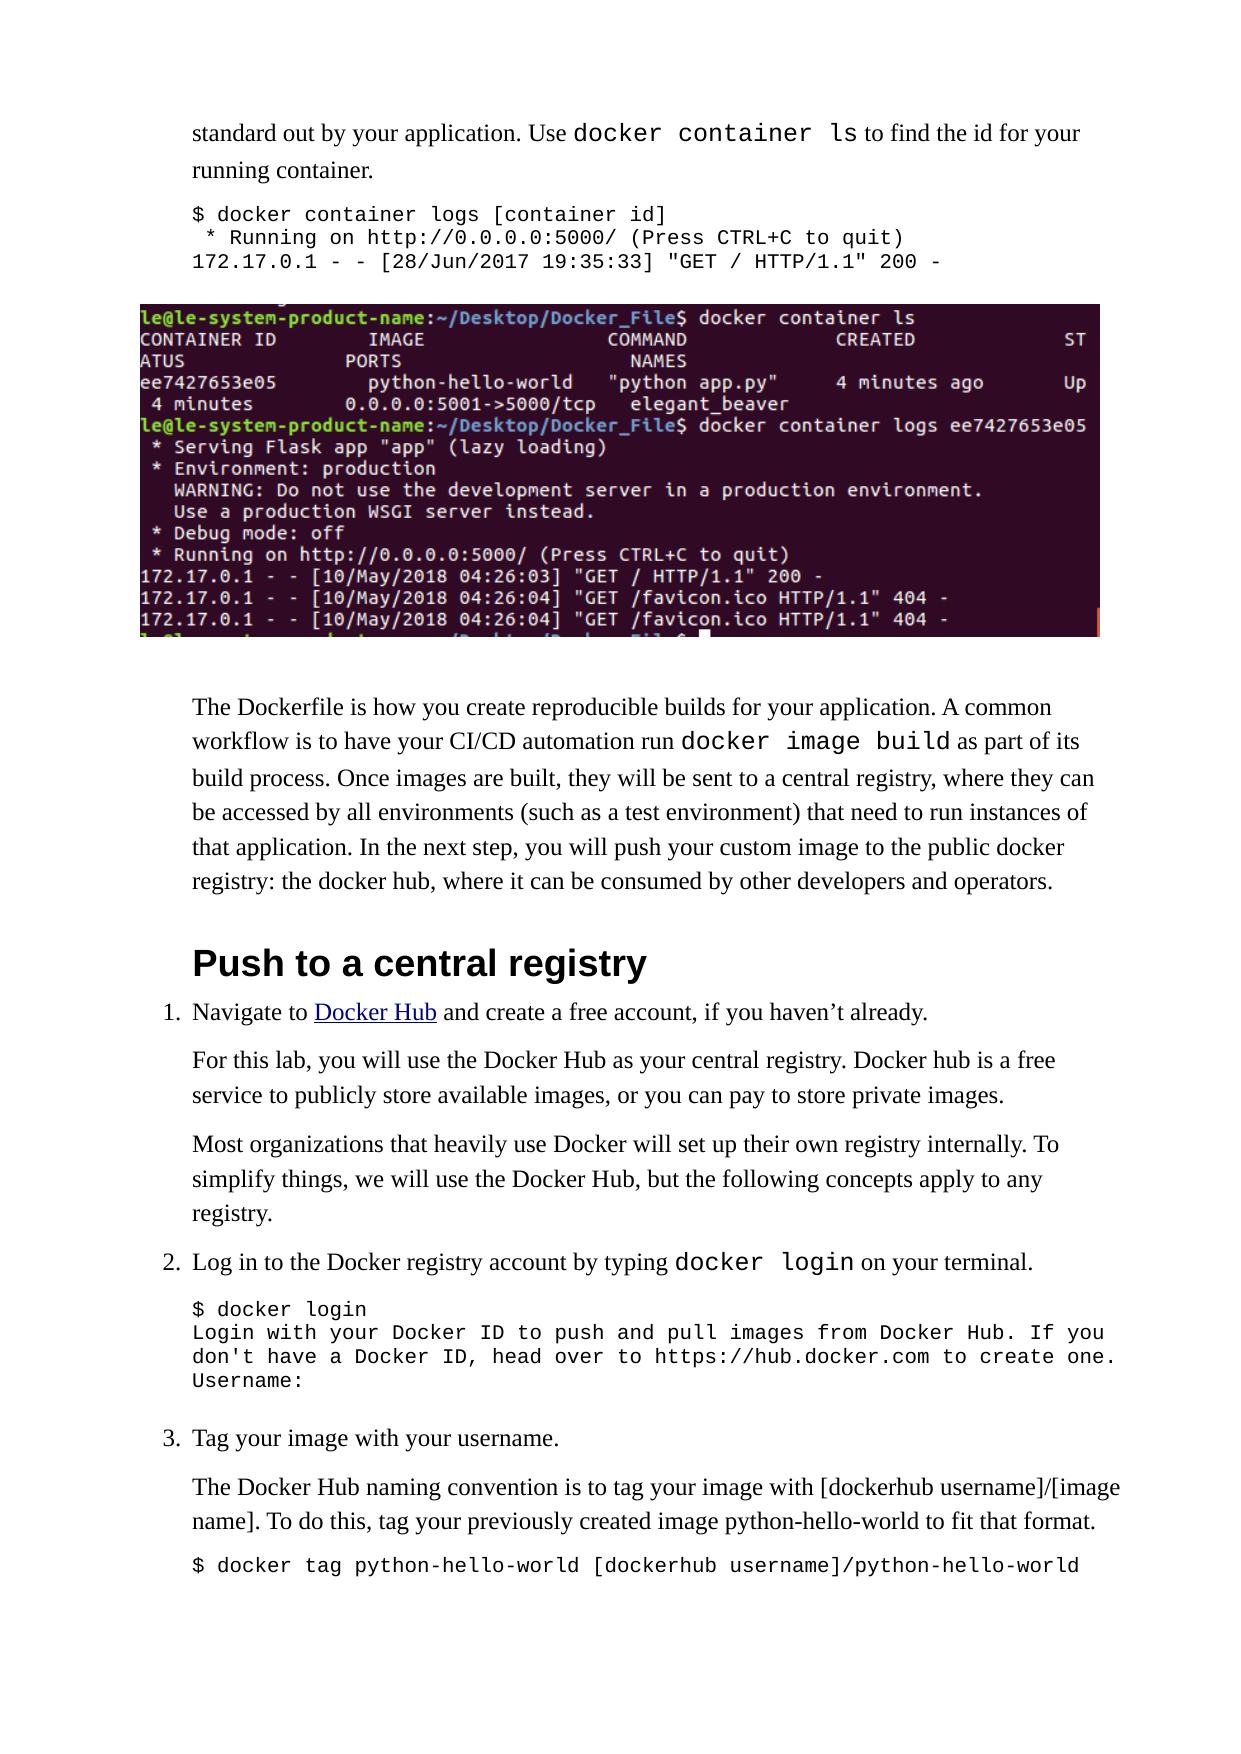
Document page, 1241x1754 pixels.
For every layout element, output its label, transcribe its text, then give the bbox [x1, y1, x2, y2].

list * Running on http://0.0.0.0:5000/ (Press CTRL+C to quit) [162, 227, 1122, 251]
list Login with your Docker ID to push and pull images from Docker Hub. If you don't have a Docker ID, head over to https://hub.docker.com to create one. [162, 1322, 1122, 1370]
list $ docker tag python-hello-world [dockerhub username]/python-hello-world [162, 1555, 1122, 1579]
list $ docker login [162, 1299, 1122, 1322]
list Username: [162, 1370, 1122, 1393]
subtitle Push to a central registry [118, 940, 1122, 984]
list The Docker Hub naming convention is to tag your image with [dockerhub username]/[image name]. To do this, tag your previously created image python-hello-world to fit that format. [162, 1472, 1122, 1535]
list For this lab, you will use the Docker Hub as your central registry. Docker hub is a free service to publicly store available images, or you can pay to store private images. [162, 1046, 1122, 1109]
list standard out by your application. Use docker container ls to find the id for your running container. [162, 118, 1122, 183]
list Log in to the Docker registry account by typing docker login on your terminal. [162, 1247, 1122, 1278]
list The Dockerfile is how you create reproducible builds for your application. A common workflow is to have your CI/CD automation run docker image build as part of its build process. Once images are built, they will be sent to a central registry, where they can be accessed by all environments (such as a test environment) that need to run instances of that application. In the next step, you will push your custom image to the public docker registry: the docker hub, where it can be consumed by other developers and operators. [162, 692, 1122, 895]
list Tag your image with your username. [162, 1423, 1122, 1452]
picture [140, 304, 1100, 637]
list $ docker container logs [container id] [162, 204, 1122, 227]
list Navigate to Docker Hub and create a free account, if you haven’t already. [162, 997, 1122, 1025]
list Most organizations that heavily use Docker will set up their own registry internally. To simplify things, we will use the Docker Hub, but the following concepts apply to any registry. [162, 1129, 1122, 1227]
list 172.17.0.1 - - [28/Jun/2017 19:35:33] "GET / HTTP/1.1" 200 - [162, 251, 1122, 275]
